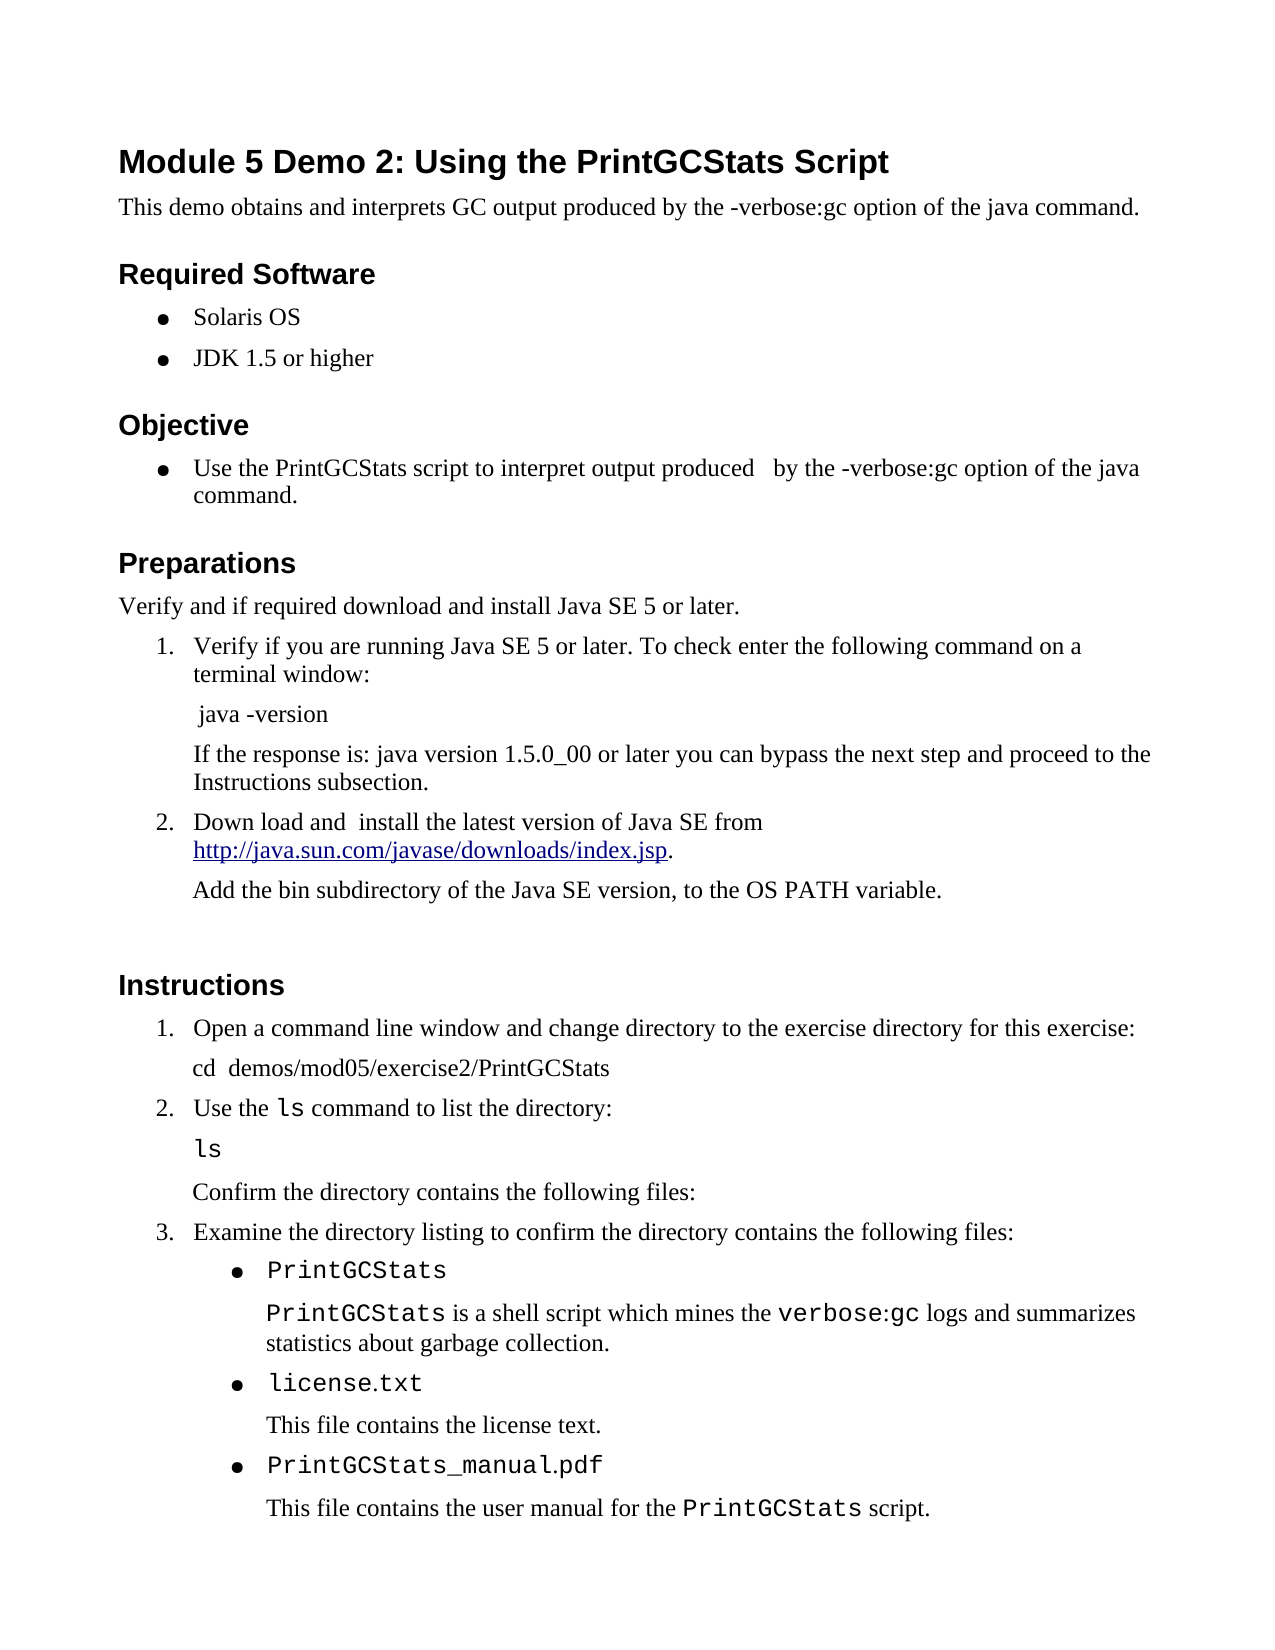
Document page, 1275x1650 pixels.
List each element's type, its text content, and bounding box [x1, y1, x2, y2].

list Examine the directory listing to confirm the directory contains the following files: [156, 1218, 1157, 1246]
subtitle Preparations [118, 547, 1157, 579]
list Verify if you are running Java SE 5 or later. To check enter the following command on a terminal window: [156, 632, 1157, 688]
list Down load and install the latest version of Java SE from http://java.sun.com/javase/downloads/index.jsp. [156, 808, 1157, 864]
text PrintGCStats is a shell script which mines the verbose:gc logs and summarizes statistics about garbage collection. [266, 1299, 1157, 1356]
list PrintGCStats [229, 1258, 1157, 1286]
subtitle Module 5 Demo 2: Using the PrintGCStats Script [118, 143, 1157, 181]
list Open a command line window and change directory to the exercise directory for this exercise: [156, 1014, 1157, 1042]
text java -version [192, 700, 1157, 728]
subtitle Required Software [118, 258, 1157, 291]
subtitle Objective [118, 409, 1157, 441]
subtitle Instructions [118, 969, 1157, 1002]
list Use the PrintGCStats script to interpret output produced by the -verbose:gc option of the java command. [156, 454, 1157, 509]
list Use the ls command to list the directory: [156, 1094, 1157, 1124]
text Add the bin subdirectory of the Java SE version, to the OS PATH variable. [192, 876, 1157, 904]
text Confirm the directory contains the following files: [192, 1178, 1157, 1205]
list If the response is: java version 1.5.0_00 or later you can bypass the next step and proceed to the Instructions subsection. [156, 740, 1157, 796]
text This file contains the user manual for the PrintGCStats script. [266, 1494, 1157, 1523]
list JDK 1.5 or higher [156, 344, 1157, 371]
text This demo obtains and interprets GC output produced by the -verbose:gc option of the java command. [118, 193, 1157, 221]
text ls [192, 1137, 1157, 1165]
list PrintGCStats_manual.pdf [229, 1451, 1157, 1481]
text Verify and if required download and install Java SE 5 or later. [118, 592, 1157, 620]
list Solaris OS [156, 303, 1157, 331]
text This file contains the license text. [266, 1411, 1157, 1439]
list license.txt [229, 1369, 1157, 1399]
text cd demos/mod05/exercise2/PrintGCStats [192, 1054, 1157, 1082]
